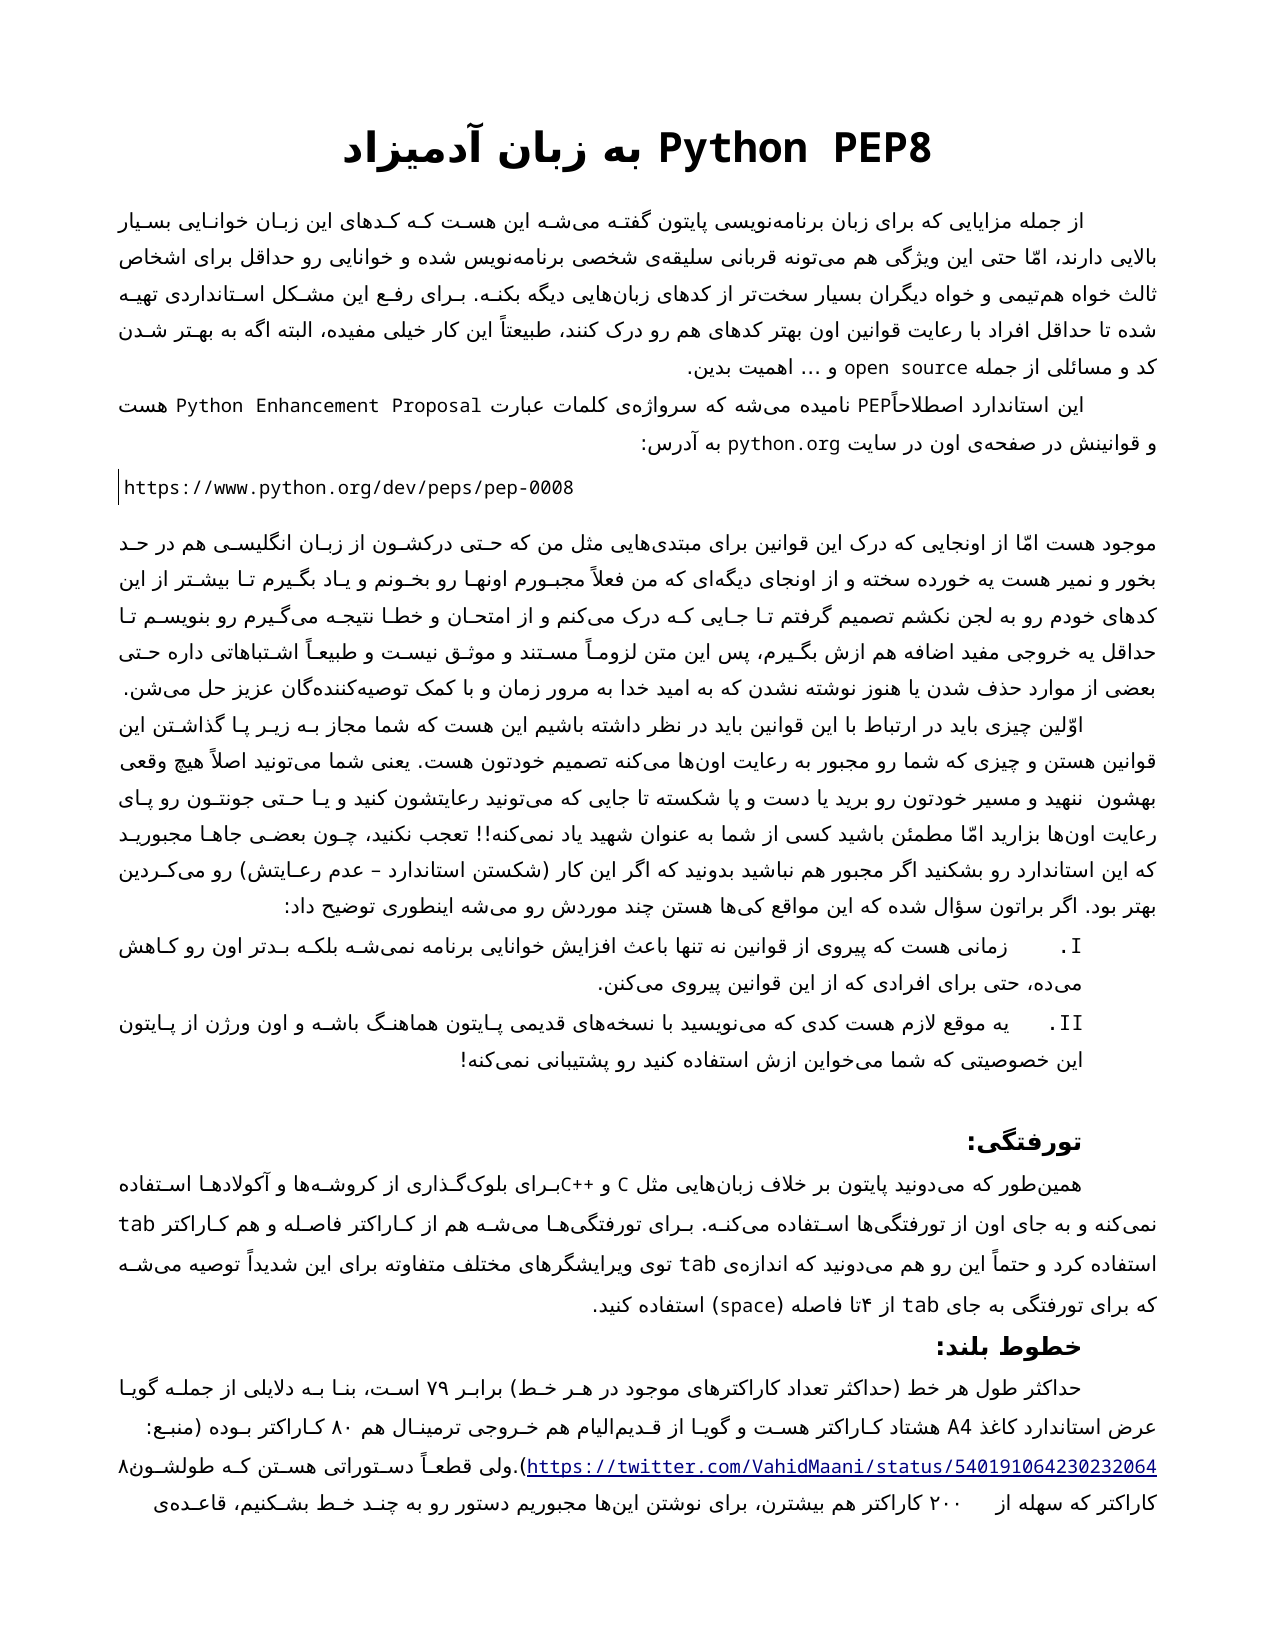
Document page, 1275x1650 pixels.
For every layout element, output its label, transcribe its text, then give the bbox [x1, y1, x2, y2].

text تورفتگی: [118, 1127, 1157, 1156]
text این استاندارد اصطلاحاً‌PEP نامیده می‌شه که سرواژه‌ی کلمات عبارت Python Enhancement Proposal هست و قوانینش در صفحه‌ی اون در سایت python.org به آدرس: [118, 393, 1157, 456]
text خطوط بلند: [118, 1332, 1157, 1361]
text موجود هست امّا از اونجایی که درک این قوانین برای مبتدی‌هایی مثل من که حتی درکشون از زبان انگلیسی هم در حد بخور و نمیر هست یه خورده سخته و از اونجای دیگه‌ای که من فعلاً مجبورم اونها رو بخونم و یاد بگیرم تا بیشتر از این کد‌های خودم رو به لجن نکشم تصمیم گرفتم تا جایی که درک می‌کنم و از امتحان و خطا نتیجه می‌گیرم رو بنویسم تا حداقل یه خروجی مفید اضافه هم ازش بگیرم، پس این متن لزوماً مستند و موثق نیست و طبیعاً اشتباهاتی داره حتی بعضی از موارد حذف شدن یا هنوز نوشته نشدن که به امید خدا به مرور زمان و با کمک توصیه‌کننده‌گان عزیز حل می‌شن. [118, 531, 1157, 701]
text اوّلین چیزی باید در ارتباط با این قوانین باید در نظر داشته باشیم این هست که شما مجاز به زیر پا گذاشتن این قوانین هستن و چیزی که شما رو مجبور به رعایت اون‌ها می‌کنه تصمیم خودتون هست. یعنی شما می‌تونید اصلاً هیچ وقعی بهشون ننهید و مسیر خودتون رو برید یا دست و پا شکسته تا جایی که می‌تونید رعایتشون کنید و یا حتی جونتون رو پای رعایت اون‌ها بزارید امّا مطمئن باشید کسی از شما به عنوان شهید یاد نمی‌کنه!! تعجب نکنید، چون بعضی جاها مجبورید که این استاندارد رو بشکنید اگر مجبور هم نباشید بدونید که اگر این کار (شکستن استاندارد – عدم رعایتش) رو می‌کردین بهتر بود. اگر براتون سؤال شده که این مواقع کی‌ها هستن چند موردش رو می‌شه اینطوری توضیح داد: [118, 713, 1157, 919]
text حداکثر طول هر خط (حداکثر تعداد کاراکتر‌های موجود در هر خط) برابر ۷۹ است، بنا به دلایلی از جمله گویا عرض استاندارد کاغذ A4 هشتاد کاراکتر هست و گویا از قدیم‌الیام هم خروجی ترمینال هم ‫۸۰ کاراکتر بوده (منبع: https://twitter.com/VahidMaani/status/540191064230232064).ولی قطعاً دستوراتی هستن که طولشون ۸۰ کاراکتر که سهله از ۲۰۰ کاراکتر هم بیشترن، برای نوشتن این‌ها مجبوریم دستور رو به چند خط بشکنیم، قاعده‌ی کلی این هست که خطوط از قسمت داخلی پرانتز‌ها/کروشه‌ها/آکولاد‌ها شکسته بشن امّا مواقعی پیش‌ میاد که این کار امکان‌پذیر نیست پس به انتهای جدیدخط یک کاراکتر \ (backslash) اضافه کرده و خط رو می‌شکنیم. البته به همین راحتی نیست و موارد زیر هستن که دهن برنامه‌نویس رو سرویس می‌کنن: [118, 1376, 1157, 1515]
list زمانی هست که پیروی از قوانین نه تنها باعث افزایش خوانایی برنامه نمی‌شه بلکه بدتر اون رو کاهش می‌ده، حتی برای افرادی که از این قوانین پیروی می‌کنن. [118, 931, 1082, 996]
text همین‌طور که می‌دونید پایتون بر خلاف زبان‌هایی مثل C و ‭C++‬برای بلوک‌گذاری از کروشه‌ها و آکولاد‌ها استفاده نمی‌کنه و به جای اون از تورفتگی‌ها استفاده می‌کنه. برای تورفتگی‌ها می‌شه هم از کاراکتر فاصله و هم کاراکتر tab استفاده کرد و حتماً این رو هم می‌دونید که اندازه‌ی tab توی ویرایشگر‌های مختلف متفاوته برای این شدیداً توصیه می‌شه که برای تورفتگی به جای tab از ۴تا فاصله (space) استفاده کنید. [118, 1171, 1157, 1318]
list یه موقع لازم هست کدی که می‌نویسید با نسخه‌های قدیمی پایتون هماهنگ باشه و اون ورژن از پایتون این خصوصیتی که شما می‌خواین ازش استفاده کنید رو پشتیبانی نمی‌کنه! [118, 1008, 1083, 1073]
table_header https://www.python.org/dev/peps/pep-0008 [119, 469, 1157, 505]
text از جمله مزایایی که برای زبان برنامه‌نویسی پایتون گفته می‌شه این هست که کد‌های این زبان خوانایی بسیار بالایی دارند، امّا حتی این ویژگی هم می‌تونه قربانی سلیقه‌ی شخصی برنامه‌نویس شده و خوانایی رو حداقل برای اشخاص ثالث خواه هم‌تیمی و خواه دیگران بسیار سخت‌تر از کد‌های زبان‌هایی دیگه بکنه. برای رفع این مشکل استانداردی تهیه شده تا حداقل افراد با رعایت قوانین اون بهتر کد‌های هم رو درک کنند، طبیعتاً این کار خیلی مفیده، البته اگه به بهتر شدن کد و مسائلی از جمله open source و … اهمیت بدین. [118, 209, 1157, 380]
text ‫Python PEP8 به زبان آدمیزاد [118, 118, 1157, 175]
